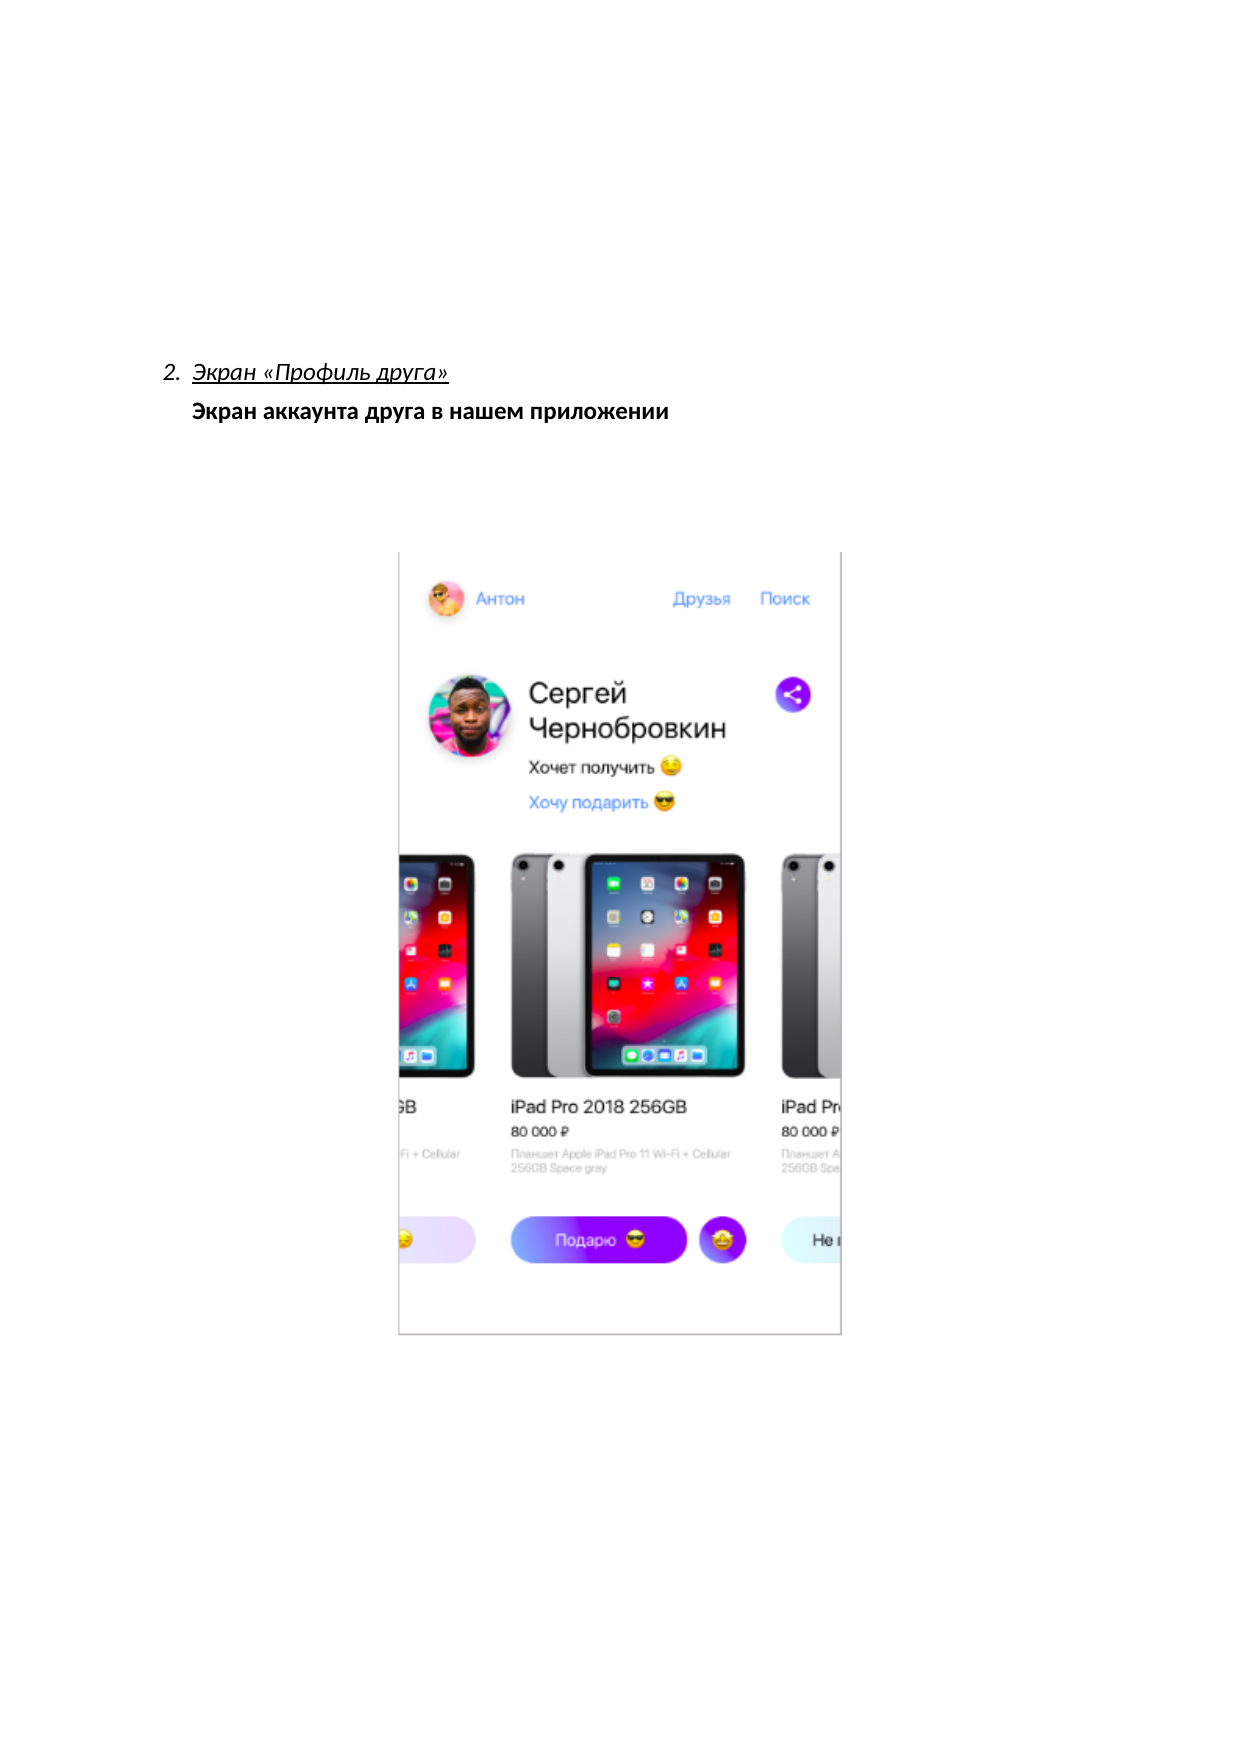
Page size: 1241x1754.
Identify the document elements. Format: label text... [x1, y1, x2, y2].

list Экран аккаунта друга в нашем приложении [162, 395, 1122, 426]
picture [398, 552, 842, 1337]
list Экран «Профиль друга» [162, 356, 1122, 387]
